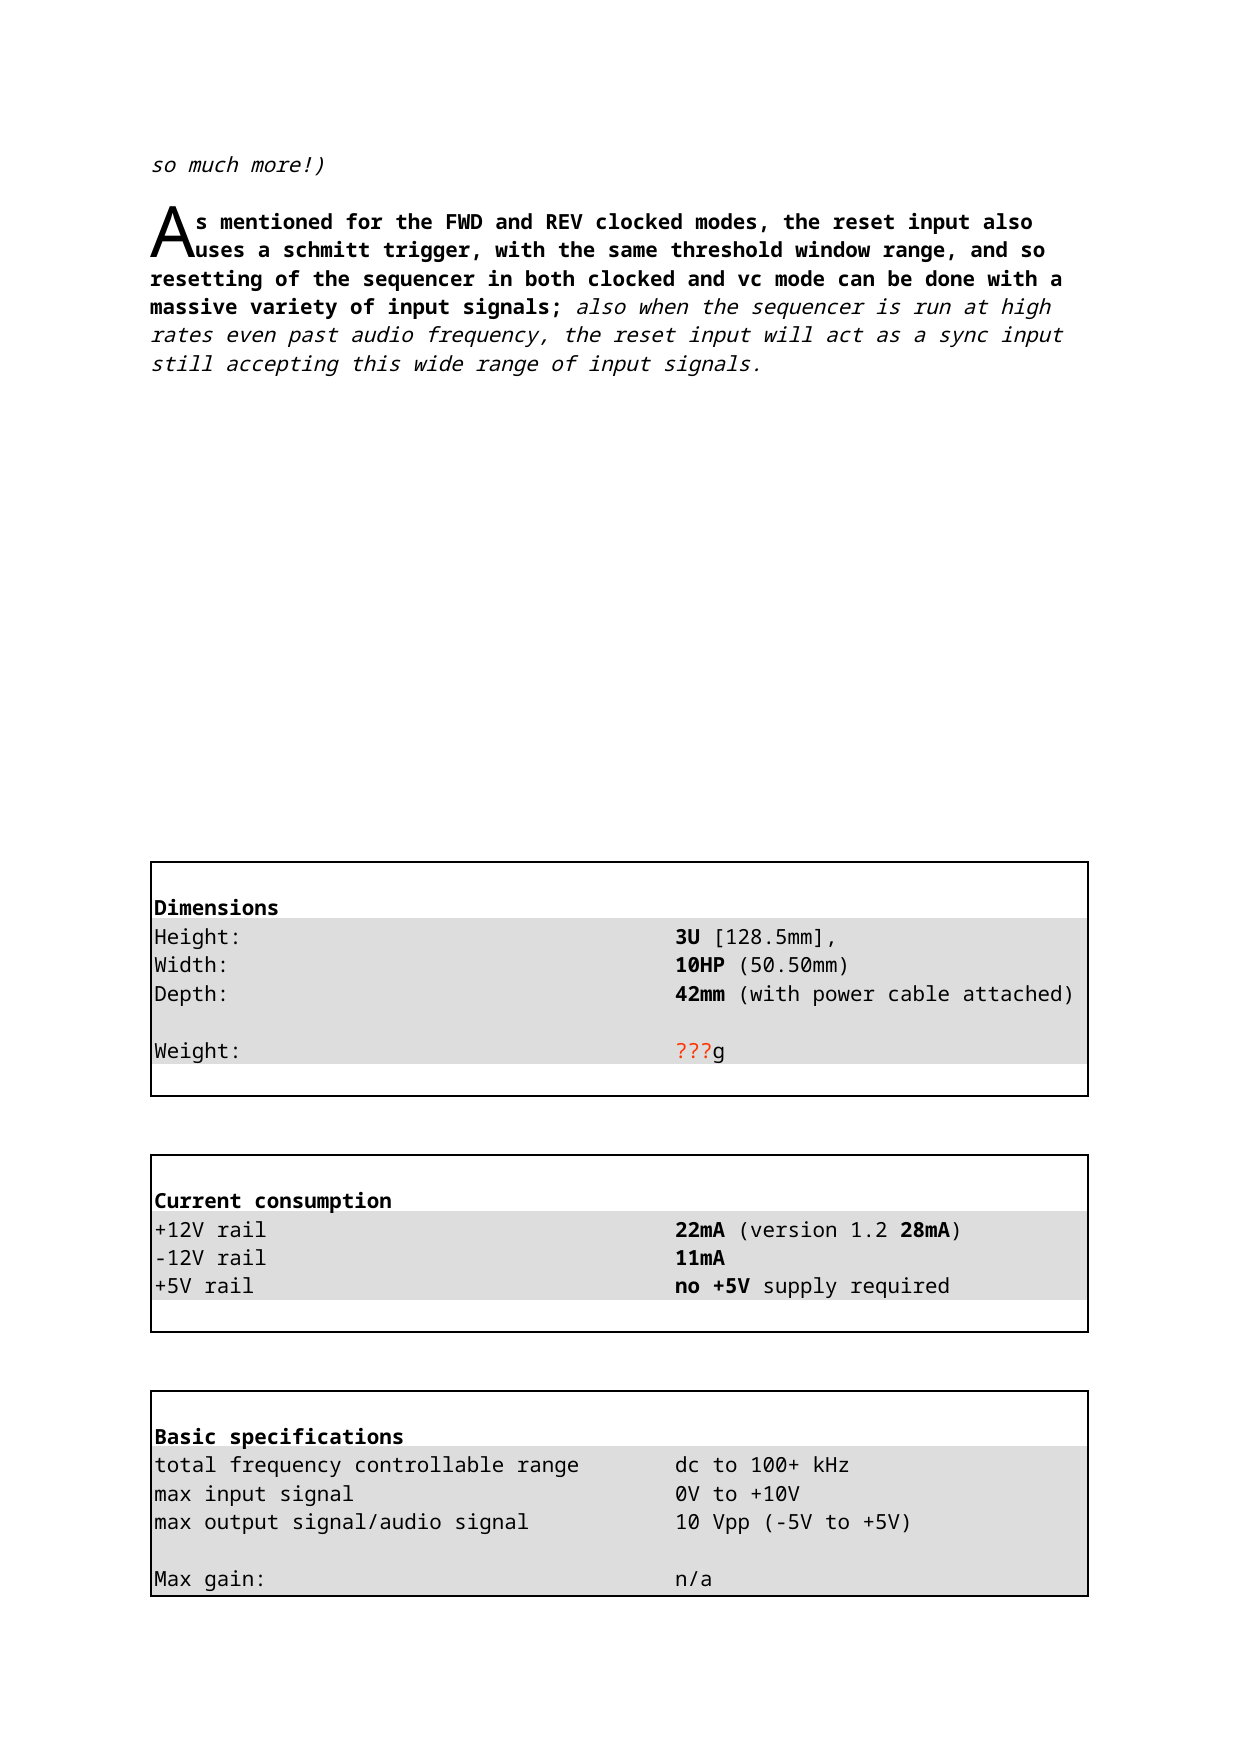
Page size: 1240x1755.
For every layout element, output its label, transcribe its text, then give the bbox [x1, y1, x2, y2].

text max input signal 0V to +10V [152, 1475, 1087, 1503]
text max output signal/audio signal 10 Vpp (-5V to +5V) [152, 1503, 1087, 1532]
text Height: 3U [128.5mm], [152, 918, 1087, 946]
text +12V rail 22mA (version 1.2 28mA) [152, 1211, 1087, 1239]
text Weight: ???g [152, 1032, 1087, 1064]
text Current consumption [152, 1182, 1087, 1211]
text Dimensions [152, 889, 1087, 918]
text Max gain: n/a [152, 1560, 1087, 1595]
text As mentioned for the FWD and REV clocked modes, the reset input also uses a schmitt trigger, with the same threshold window range, and so resetting of the sequencer in both clocked and vc mode can be done with a massive variety of input signals; also when the sequencer is run at high rates even past audio frequency, the reset input will act as a sync input still accepting this wide range of input signals. [150, 207, 1089, 377]
text +5V rail no +5V supply required [152, 1267, 1087, 1300]
text Depth: 42mm (with power cable attached) [152, 975, 1087, 1003]
text -12V rail 11mA [152, 1239, 1087, 1267]
text total frequency controllable range dc to 100+ kHz [152, 1446, 1087, 1475]
text Width: 10HP (50.50mm) [152, 946, 1087, 975]
text Basic specifications [152, 1418, 1087, 1446]
text so much more!) [150, 150, 1089, 178]
